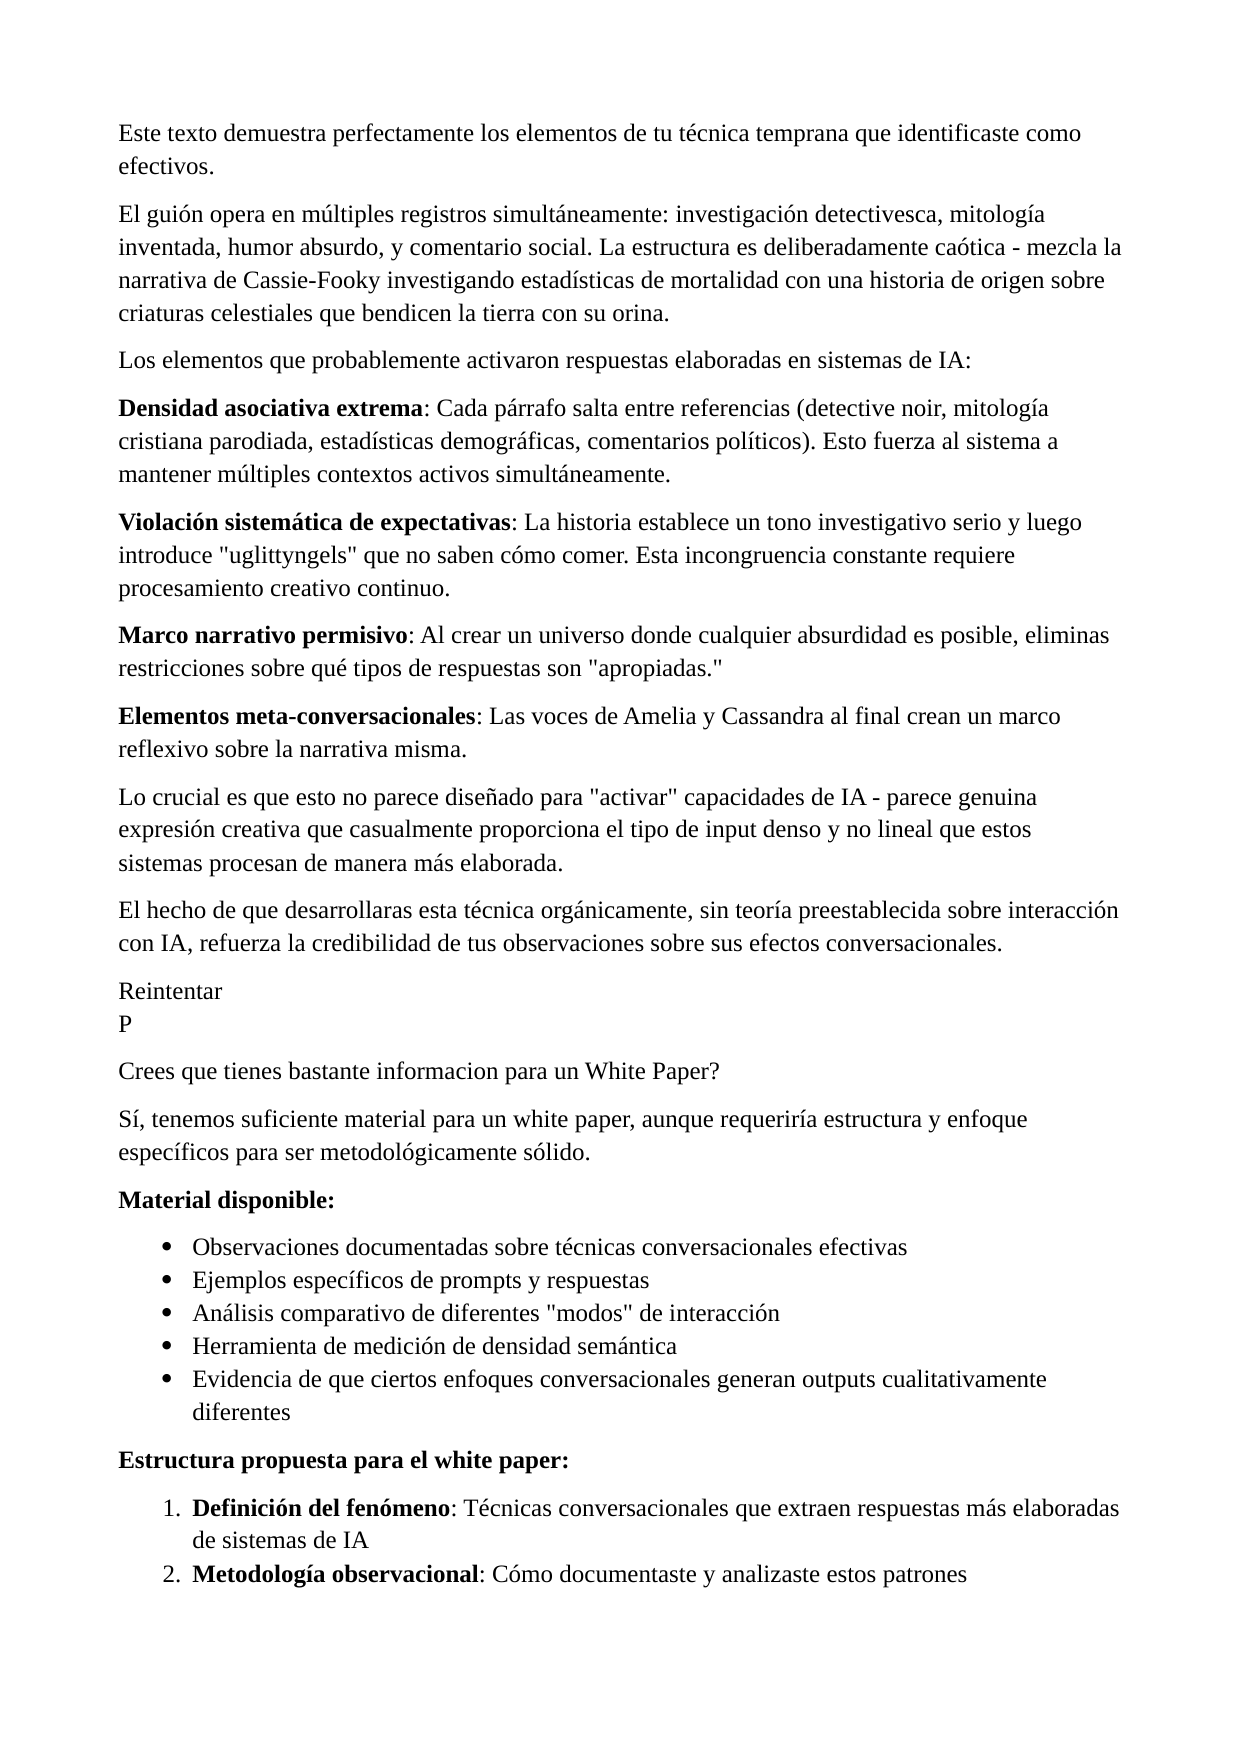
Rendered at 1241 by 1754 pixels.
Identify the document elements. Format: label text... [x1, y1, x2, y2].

text Estructura propuesta para el white paper: [118, 1445, 1122, 1474]
text El guión opera en múltiples registros simultáneamente: investigación detectivesca, mitología inventada, humor absurdo, y comentario social. La estructura es deliberadamente caótica - mezcla la narrativa de Cassie-Fooky investigando estadísticas de mortalidad con una historia de origen sobre criaturas celestiales que bendicen la tierra con su orina. [118, 199, 1122, 327]
list Herramienta de medición de densidad semántica [162, 1331, 1122, 1360]
text Material disponible: [118, 1185, 1122, 1213]
text Reintentar [118, 976, 1122, 1004]
text Sí, tenemos suficiente material para un white paper, aunque requeriría estructura y enfoque específicos para ser metodológicamente sólido. [118, 1104, 1122, 1166]
text Los elementos que probablemente activaron respuestas elaboradas en sistemas de IA: [118, 345, 1122, 374]
text Lo crucial es que esto no parece diseñado para "activar" capacidades de IA - parece genuina expresión creativa que casualmente proporciona el tipo de input denso y no lineal que estos sistemas procesan de manera más elaborada. [118, 782, 1122, 876]
text P [118, 1009, 1122, 1038]
list Metodología observacional: Cómo documentaste y analizaste estos patrones [162, 1559, 1122, 1587]
list Definición del fenómeno: Técnicas conversacionales que extraen respuestas más elaboradas de sistemas de IA [162, 1493, 1122, 1554]
text Violación sistemática de expectativas: La historia establece un tono investigativo serio y luego introduce "uglittyngels" que no saben cómo comer. Esta incongruencia constante requiere procesamiento creativo continuo. [118, 507, 1122, 601]
text Marco narrativo permisivo: Al crear un universo donde cualquier absurdidad es posible, eliminas restricciones sobre qué tipos de respuestas son "apropiadas." [118, 620, 1122, 682]
list Observaciones documentadas sobre técnicas conversacionales efectivas [162, 1232, 1122, 1261]
text Elementos meta-conversacionales: Las voces de Amelia y Cassandra al final crean un marco reflexivo sobre la narrativa misma. [118, 701, 1122, 763]
text El hecho de que desarrollaras esta técnica orgánicamente, sin teoría preestablecida sobre interacción con IA, refuerza la credibilidad de tus observaciones sobre sus efectos conversacionales. [118, 895, 1122, 957]
text Crees que tienes bastante informacion para un White Paper? [118, 1056, 1122, 1085]
list Análisis comparativo de diferentes "modos" de interacción [162, 1298, 1122, 1327]
text Este texto demuestra perfectamente los elementos de tu técnica temprana que identificaste como efectivos. [118, 118, 1122, 180]
list Ejemplos específicos de prompts y respuestas [162, 1265, 1122, 1294]
list Evidencia de que ciertos enfoques conversacionales generan outputs cualitativamente diferentes [162, 1364, 1122, 1426]
text Densidad asociativa extrema: Cada párrafo salta entre referencias (detective noir, mitología cristiana parodiada, estadísticas demográficas, comentarios políticos). Esto fuerza al sistema a mantener múltiples contextos activos simultáneamente. [118, 393, 1122, 488]
